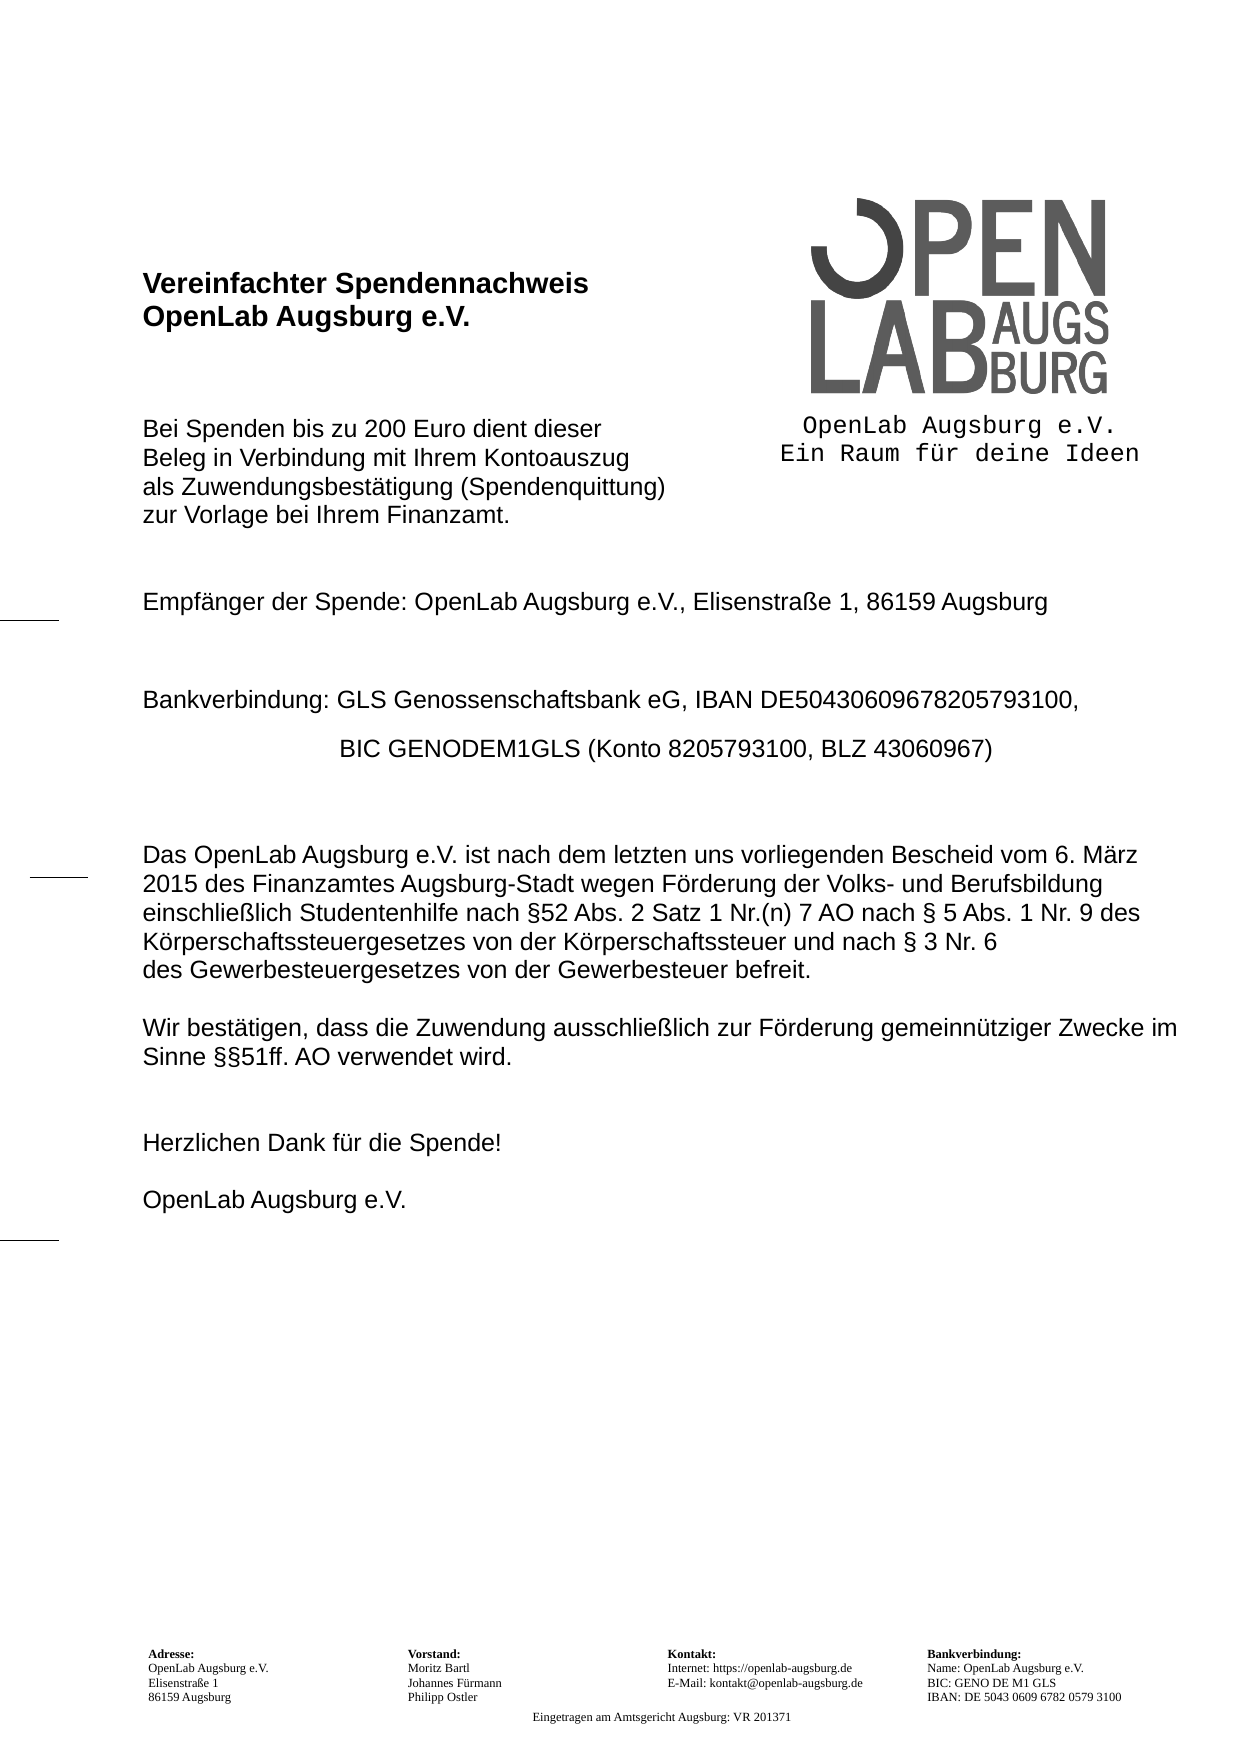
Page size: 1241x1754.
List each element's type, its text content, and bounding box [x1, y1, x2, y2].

text [738, 469, 1181, 532]
text BIC GENODEM1GLS (Konto 8205793100, BLZ 43060967) [142, 734, 1181, 763]
text Empfänger der Spende: OpenLab Augsburg e.V., Elisenstraße 1, 86159 Augsburg [142, 587, 1181, 616]
text des Gewerbesteuergesetzes von der Gewerbesteuer befreit. [142, 956, 1181, 984]
text Bei Spenden bis zu 200 Euro dient dieser [142, 414, 738, 443]
text OpenLab Augsburg e.V. [142, 1186, 1181, 1214]
text Körperschaftssteuergesetzes von der Körperschaftssteuer und nach § 3 Nr. 6 [142, 927, 1181, 956]
text Vereinfachter Spendennachweis [142, 266, 1181, 412]
text Beleg in Verbindung mit Ihrem Kontoauszug [142, 443, 738, 472]
text Das OpenLab Augsburg e.V. ist nach dem letzten uns vorliegenden Bescheid vom 6. März 2015 des Finanzamtes Augsburg-Stadt wegen Förderung der Volks- und Berufsbildung einschließlich Studentenhilfe nach §52 Abs. 2 Satz 1 Nr.(n) 7 AO nach § 5 Abs. 1 Nr. 9 des [142, 841, 1181, 927]
text Wir bestätigen, dass die Zuwendung ausschließlich zur Förderung gemeinnütziger Zwecke im Sinne §§51ff. AO verwendet wird. [142, 1013, 1181, 1071]
text als Zuwendungsbestätigung (Spendenquittung) [142, 472, 738, 501]
text Ein Raum für deine Ideen [738, 441, 1181, 469]
text Herzlichen Dank für die Spende! [142, 1128, 1181, 1157]
text Bankverbindung: GLS Genossenschaftsbank eG, IBAN DE50430609678205793100, [142, 685, 1181, 714]
picture [811, 198, 1109, 394]
text OpenLab Augsburg e.V. [738, 412, 1181, 441]
text zur Vorlage bei Ihrem Finanzamt. [142, 501, 738, 529]
text OpenLab Augsburg e.V. [142, 299, 738, 333]
